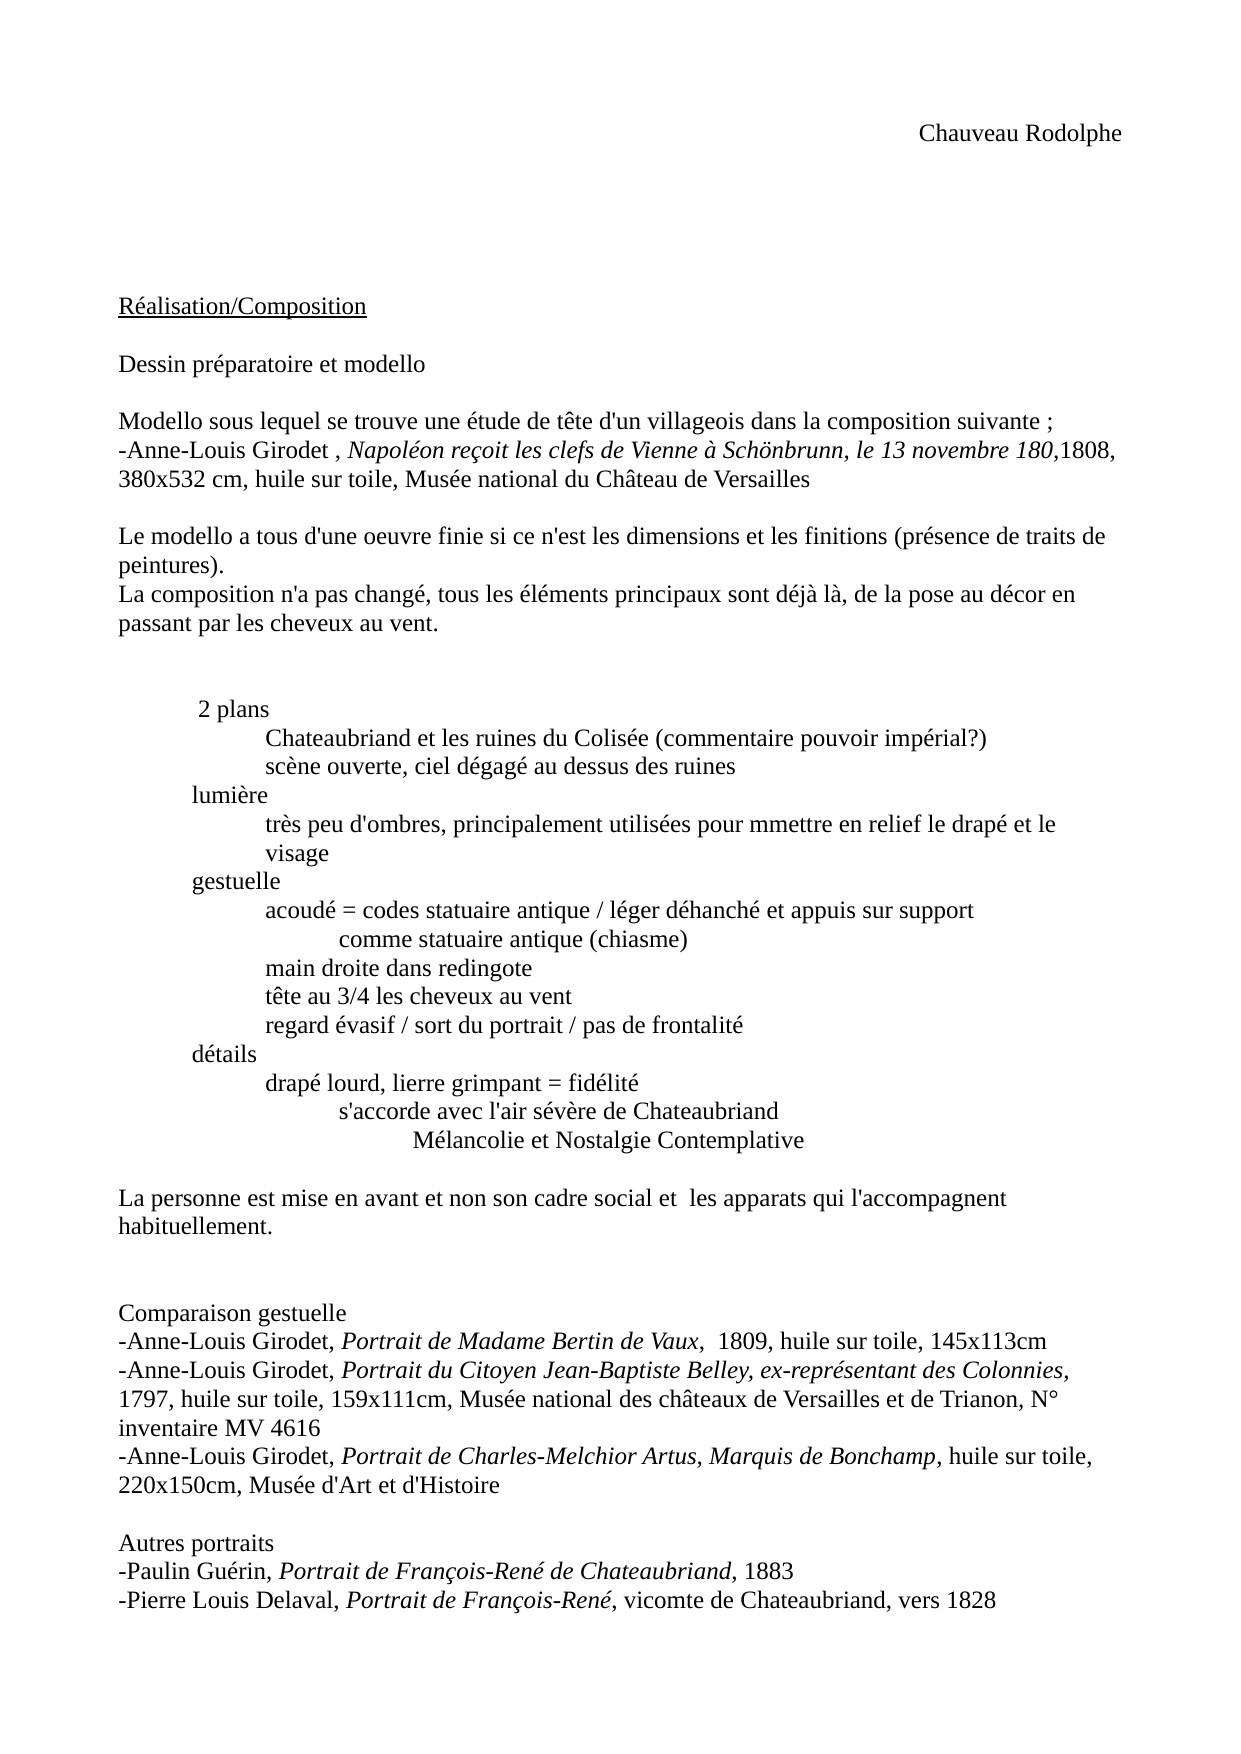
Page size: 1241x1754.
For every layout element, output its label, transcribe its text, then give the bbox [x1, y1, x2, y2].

text drapé lourd, lierre grimpant = fidélité [118, 1068, 1122, 1096]
text Réalisation/Composition [118, 291, 1122, 320]
text main droite dans redingote [118, 953, 1122, 981]
text Autres portraits [118, 1528, 1122, 1556]
text Dessin préparatoire et modello [118, 349, 1122, 378]
text acoudé = codes statuaire antique / léger déhanché et appuis sur support [118, 895, 1122, 924]
text Le modello a tous d'une oeuvre finie si ce n'est les dimensions et les finitions (présence de traits de peintures). [118, 521, 1122, 579]
text La composition n'a pas changé, tous les éléments principaux sont déjà là, de la pose au décor en passant par les cheveux au vent. [118, 579, 1122, 636]
text lumière [118, 780, 1122, 809]
text Mélancolie et Nostalgie Contemplative [118, 1125, 1122, 1154]
text comme statuaire antique (chiasme) [118, 924, 1122, 953]
text -Anne-Louis Girodet, Portrait du Citoyen Jean-Baptiste Belley, ex-représentant des Colonnies, 1797, huile sur toile, 159x111cm, Musée national des châteaux de Versailles et de Trianon, N° inventaire MV 4616 [118, 1355, 1122, 1441]
text regard évasif / sort du portrait / pas de frontalité [118, 1010, 1122, 1039]
text Comparaison gestuelle [118, 1298, 1122, 1326]
text 2 plans [118, 694, 1122, 723]
text -Pierre Louis Delaval, Portrait de François-René, vicomte de Chateaubriand, vers 1828 [118, 1585, 1122, 1614]
text -Paulin Guérin, Portrait de François-René de Chateaubriand, 1883 [118, 1556, 1122, 1585]
text s'accorde avec l'air sévère de Chateaubriand [118, 1096, 1122, 1125]
text Modello sous lequel se trouve une étude de tête d'un villageois dans la composition suivante ; [118, 406, 1122, 435]
text scène ouverte, ciel dégagé au dessus des ruines [118, 751, 1122, 780]
text Chateaubriand et les ruines du Colisée (commentaire pouvoir impérial?) [118, 723, 1122, 751]
text très peu d'ombres, principalement utilisées pour mmettre en relief le drapé et le visage [118, 809, 1122, 866]
text tête au 3/4 les cheveux au vent [118, 981, 1122, 1010]
text détails [118, 1039, 1122, 1068]
text -Anne-Louis Girodet, Portrait de Charles-Melchior Artus, Marquis de Bonchamp, huile sur toile, 220x150cm, Musée d'Art et d'Histoire [118, 1441, 1122, 1499]
text -Anne-Louis Girodet , Napoléon reçoit les clefs de Vienne à Schönbrunn, le 13 novembre 180,1808, 380x532 cm, huile sur toile, Musée national du Château de Versailles [118, 435, 1122, 493]
text -Anne-Louis Girodet, Portrait de Madame Bertin de Vaux, 1809, huile sur toile, 145x113cm [118, 1326, 1122, 1355]
text La personne est mise en avant et non son cadre social et les apparats qui l'accompagnent habituellement. [118, 1183, 1122, 1240]
text gestuelle [118, 866, 1122, 895]
